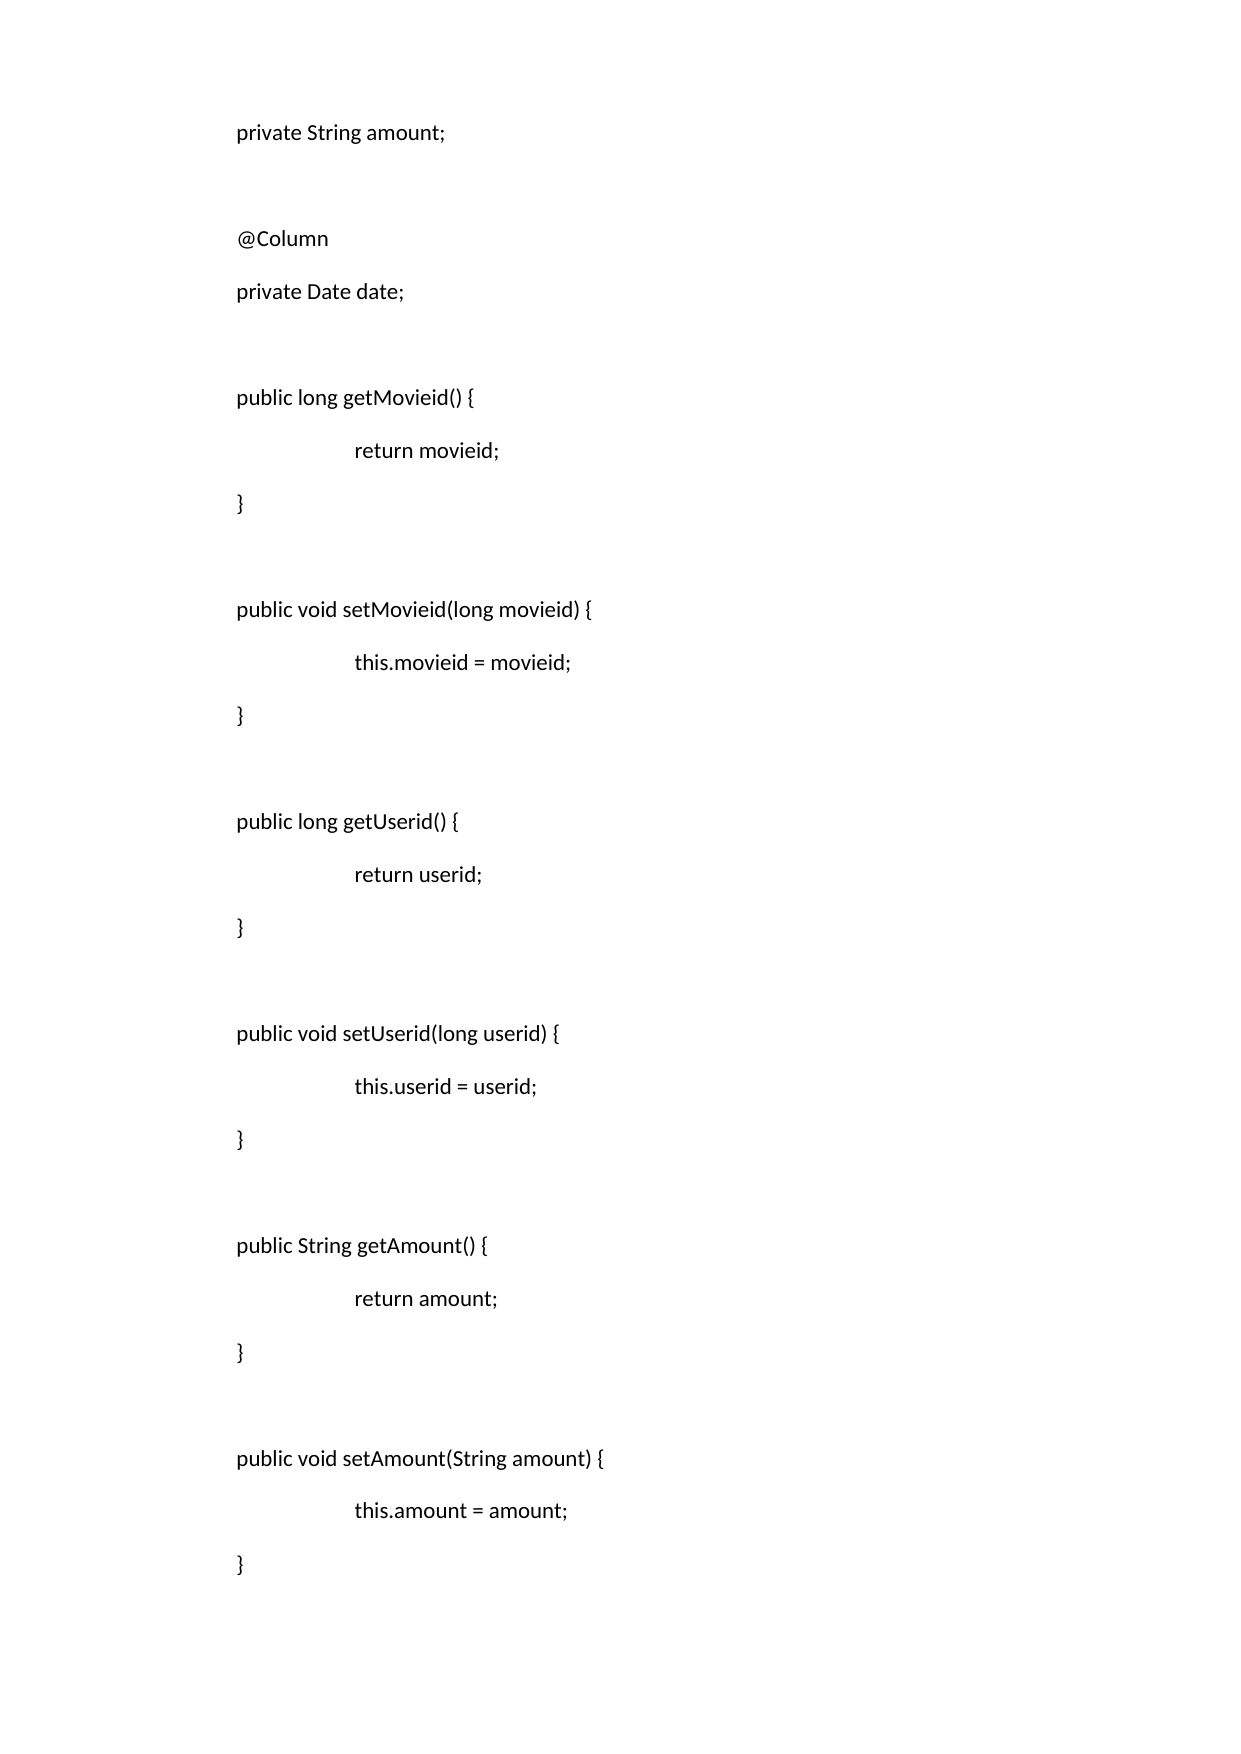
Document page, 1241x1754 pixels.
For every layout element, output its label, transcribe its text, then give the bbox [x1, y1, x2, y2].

text } [118, 489, 1122, 517]
text this.userid = userid; [118, 1072, 1122, 1101]
text return movieid; [118, 436, 1122, 464]
text public void setMovieid(long movieid) { [118, 595, 1122, 623]
text } [118, 701, 1122, 729]
text private String amount; [118, 118, 1122, 146]
text private Date date; [118, 277, 1122, 305]
text } [118, 913, 1122, 941]
text return amount; [118, 1284, 1122, 1313]
text public void setUserid(long userid) { [118, 1019, 1122, 1047]
text public String getAmount() { [118, 1232, 1122, 1259]
text } [118, 1550, 1122, 1578]
text public void setAmount(String amount) { [118, 1444, 1122, 1472]
text public long getUserid() { [118, 807, 1122, 835]
text } [118, 1338, 1122, 1366]
text return userid; [118, 860, 1122, 888]
text this.amount = amount; [118, 1497, 1122, 1525]
text @Column [118, 224, 1122, 252]
text public long getMovieid() { [118, 383, 1122, 411]
text this.movieid = movieid; [118, 648, 1122, 676]
text } [118, 1126, 1122, 1153]
